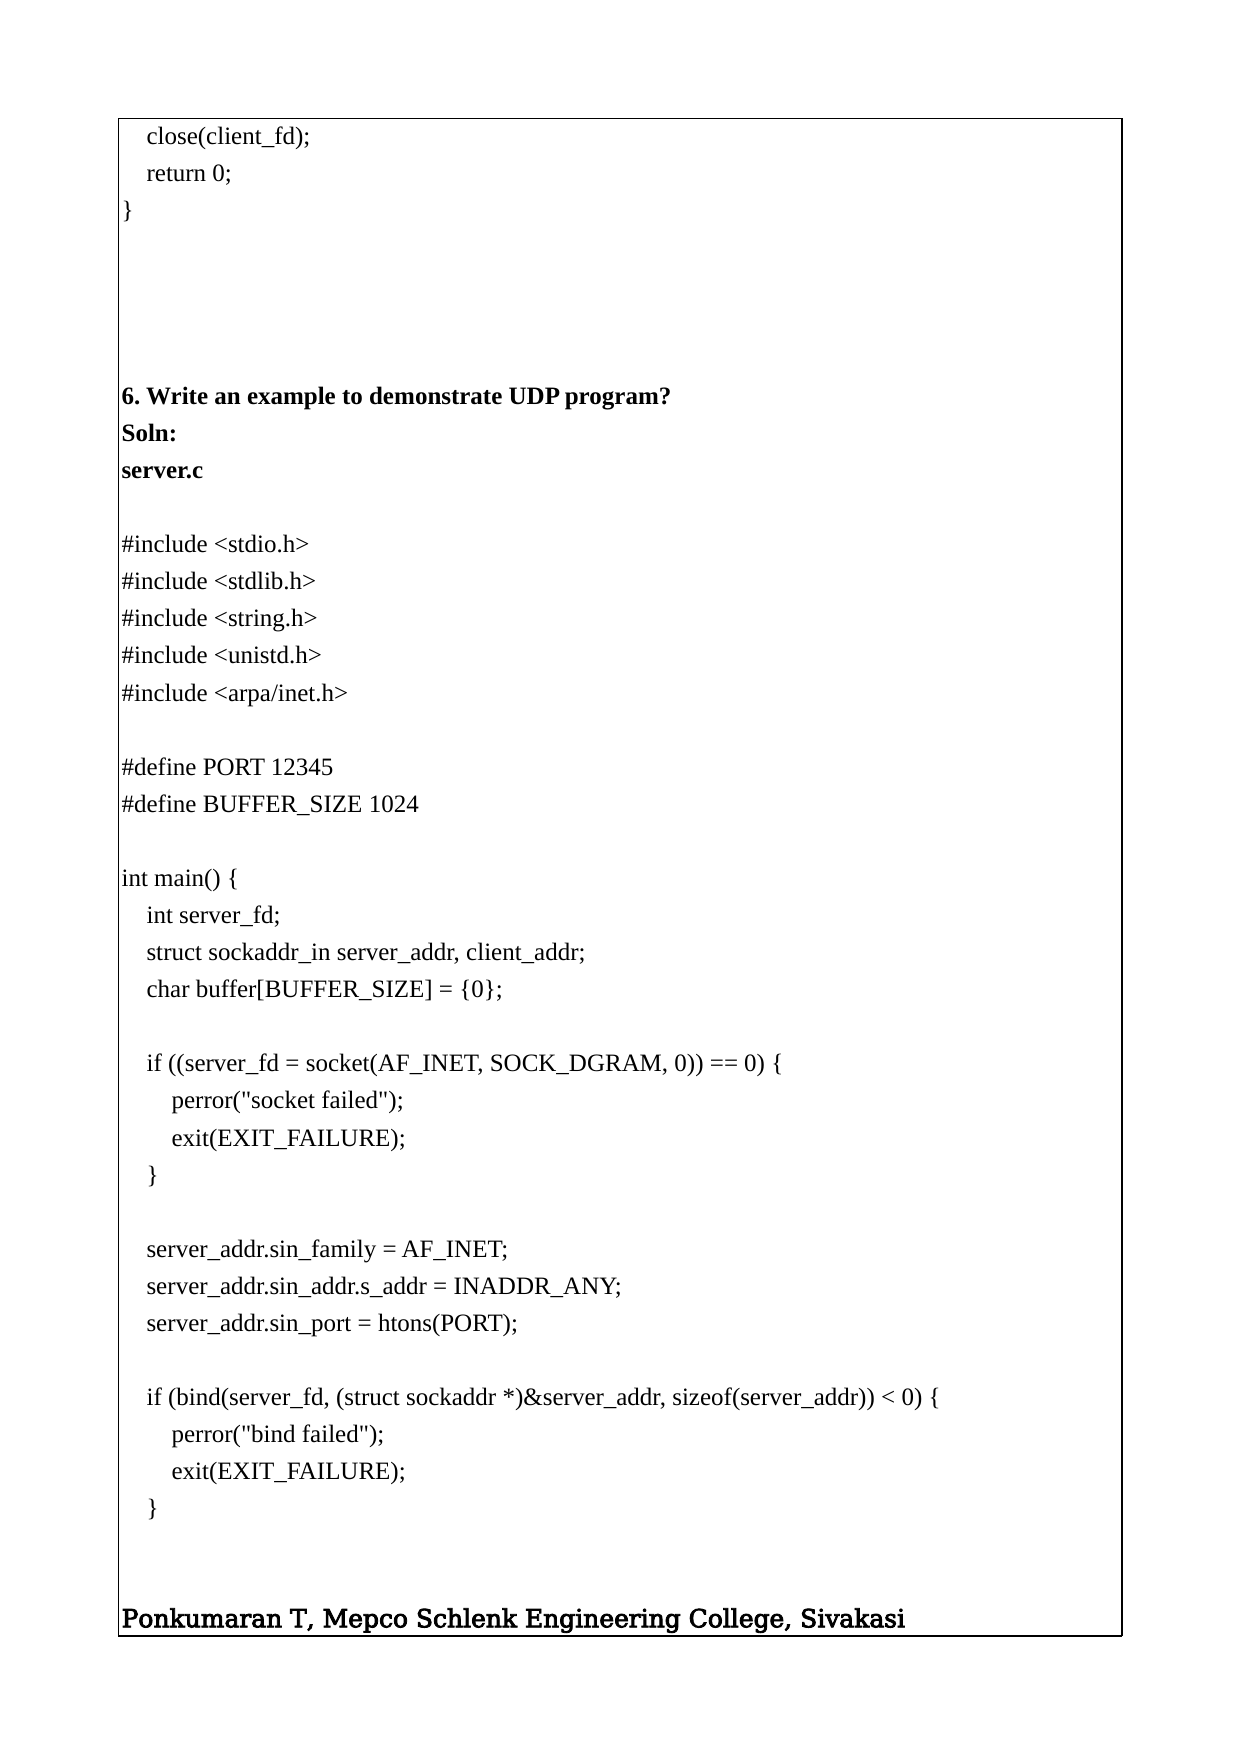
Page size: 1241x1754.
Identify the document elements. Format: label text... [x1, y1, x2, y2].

title struct sockaddr_in server_addr, client_addr; [121, 937, 1119, 966]
title int main() { [121, 863, 1119, 892]
title } [121, 1493, 1119, 1522]
title #include <stdio.h> [121, 529, 1119, 558]
title int server_fd; [121, 900, 1119, 929]
title #include <unistd.h> [121, 641, 1119, 669]
title #define PORT 12345 [121, 752, 1119, 781]
title } [121, 196, 1119, 224]
title exit(EXIT_FAILURE); [121, 1123, 1119, 1151]
title perror("bind failed"); [121, 1419, 1119, 1448]
title #include <arpa/inet.h> [121, 678, 1119, 706]
title Soln: [121, 418, 1119, 447]
title server_addr.sin_family = AF_INET; [121, 1234, 1119, 1263]
title server_addr.sin_addr.s_addr = INADDR_ANY; [121, 1271, 1119, 1300]
title if (bind(server_fd, (struct sockaddr *)&server_addr, sizeof(server_addr)) < 0) { [121, 1382, 1119, 1411]
title return 0; [121, 158, 1119, 187]
title close(client_fd); [121, 121, 1119, 150]
title #define BUFFER_SIZE 1024 [121, 789, 1119, 818]
title perror("socket failed"); [121, 1086, 1119, 1114]
title } [121, 1160, 1119, 1188]
title server_addr.sin_port = htons(PORT); [121, 1308, 1119, 1337]
title char buffer[BUFFER_SIZE] = {0}; [121, 974, 1119, 1003]
title server.c [121, 455, 1119, 484]
title 6. Write an example to demonstrate UDP program? [121, 381, 1119, 410]
title #include <string.h> [121, 603, 1119, 632]
title exit(EXIT_FAILURE); [121, 1456, 1119, 1485]
title #include <stdlib.h> [121, 566, 1119, 595]
title if ((server_fd = socket(AF_INET, SOCK_DGRAM, 0)) == 0) { [121, 1048, 1119, 1077]
